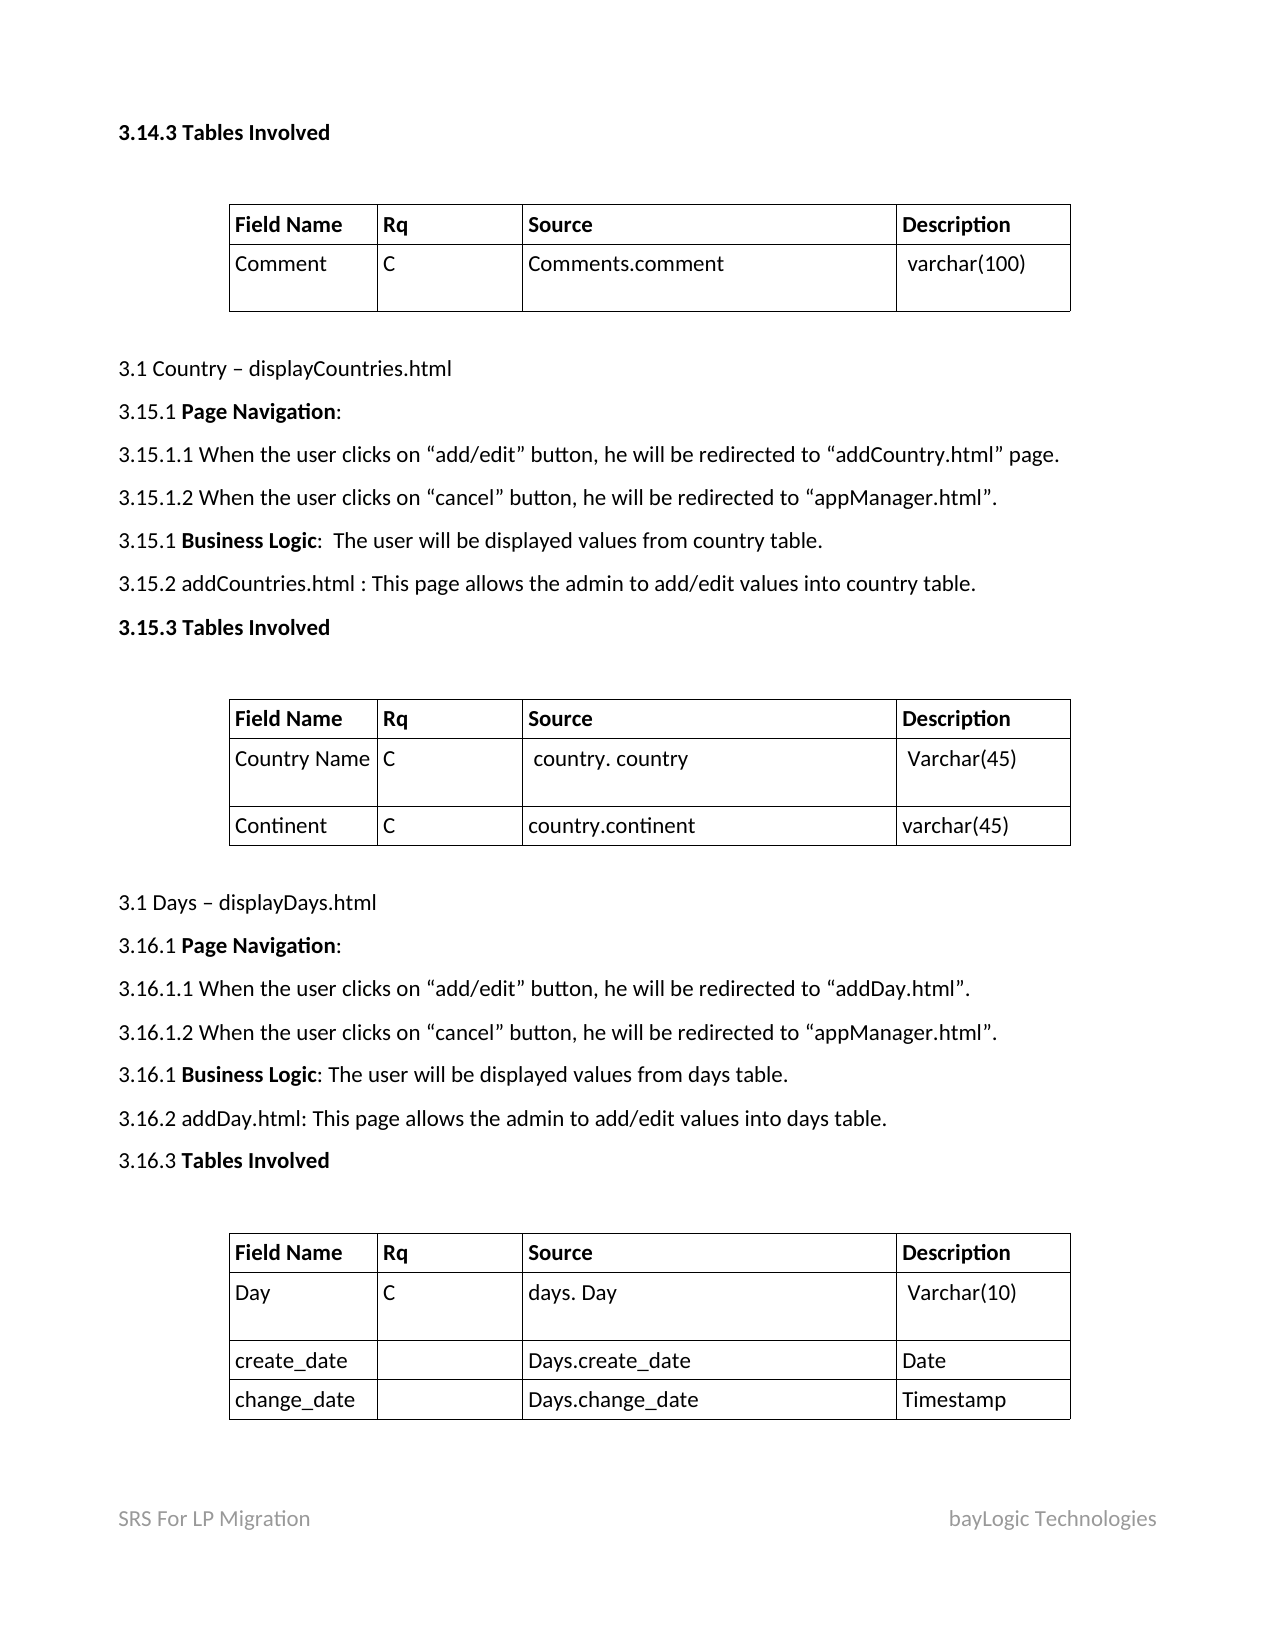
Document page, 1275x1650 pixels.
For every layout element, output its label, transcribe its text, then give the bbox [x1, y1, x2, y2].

table_cell Days.change_date [523, 1380, 896, 1419]
table_header Description [897, 700, 1070, 738]
table_cell Date [897, 1341, 1070, 1379]
list When the user clicks on “cancel” button, he will be redirected to “appManager.html”. [118, 1018, 1157, 1046]
table_header Description [897, 205, 1070, 244]
list Business Logic: The user will be displayed values from country table. [118, 527, 1157, 554]
table_cell C [378, 739, 522, 806]
table_header Rq [378, 1234, 522, 1272]
list Tables Involved [118, 118, 1157, 146]
table_cell Country Name [230, 739, 377, 806]
list Page Navigation: [118, 397, 1157, 426]
list addDay.html: This page allows the admin to add/edit values into days table. [118, 1104, 1157, 1132]
list Country – displayCountries.html [118, 354, 1157, 382]
table_header Source [523, 700, 896, 738]
table_cell varchar(45) [897, 807, 1070, 845]
table_cell C [378, 807, 522, 845]
table_cell Continent [230, 807, 377, 845]
list When the user clicks on “add/edit” button, he will be redirected to “addDay.html”. [118, 974, 1157, 1003]
table_cell Comments.comment [523, 245, 896, 311]
table_header Rq [378, 205, 522, 244]
list Business Logic: The user will be displayed values from days table. [118, 1061, 1157, 1089]
list addCountries.html : This page allows the admin to add/edit values into country table. [118, 569, 1157, 598]
table_cell Timestamp [897, 1380, 1070, 1419]
table_cell C [378, 245, 522, 311]
table_cell change_date [230, 1380, 377, 1419]
table_cell country.continent [523, 807, 896, 845]
table_cell country. country [523, 739, 896, 806]
table_header Field Name [230, 1234, 377, 1272]
table_header Field Name [230, 205, 377, 244]
table_cell [378, 1380, 522, 1419]
table_header Rq [378, 700, 522, 738]
list When the user clicks on “add/edit” button, he will be redirected to “addCountry.html” page. [118, 441, 1157, 468]
table_cell Varchar(10) [897, 1273, 1070, 1340]
list When the user clicks on “cancel” button, he will be redirected to “appManager.html”. [118, 483, 1157, 512]
table_header Description [897, 1234, 1070, 1272]
table_cell Varchar(45) [897, 739, 1070, 806]
list Tables Involved [118, 613, 1157, 641]
table_cell Day [230, 1273, 377, 1340]
table_cell Comment [230, 245, 377, 311]
table_cell create_date [230, 1341, 377, 1379]
list Page Navigation: [118, 932, 1157, 959]
table_cell varchar(100) [897, 245, 1070, 311]
table_cell days. Day [523, 1273, 896, 1340]
table_header Source [523, 205, 896, 244]
table_header Source [523, 1234, 896, 1272]
table_cell C [378, 1273, 522, 1340]
table_header Field Name [230, 700, 377, 738]
table_cell [378, 1341, 522, 1379]
list Days – displayDays.html [118, 888, 1157, 917]
table_cell Days.create_date [523, 1341, 896, 1379]
list Tables Involved [118, 1147, 1157, 1175]
